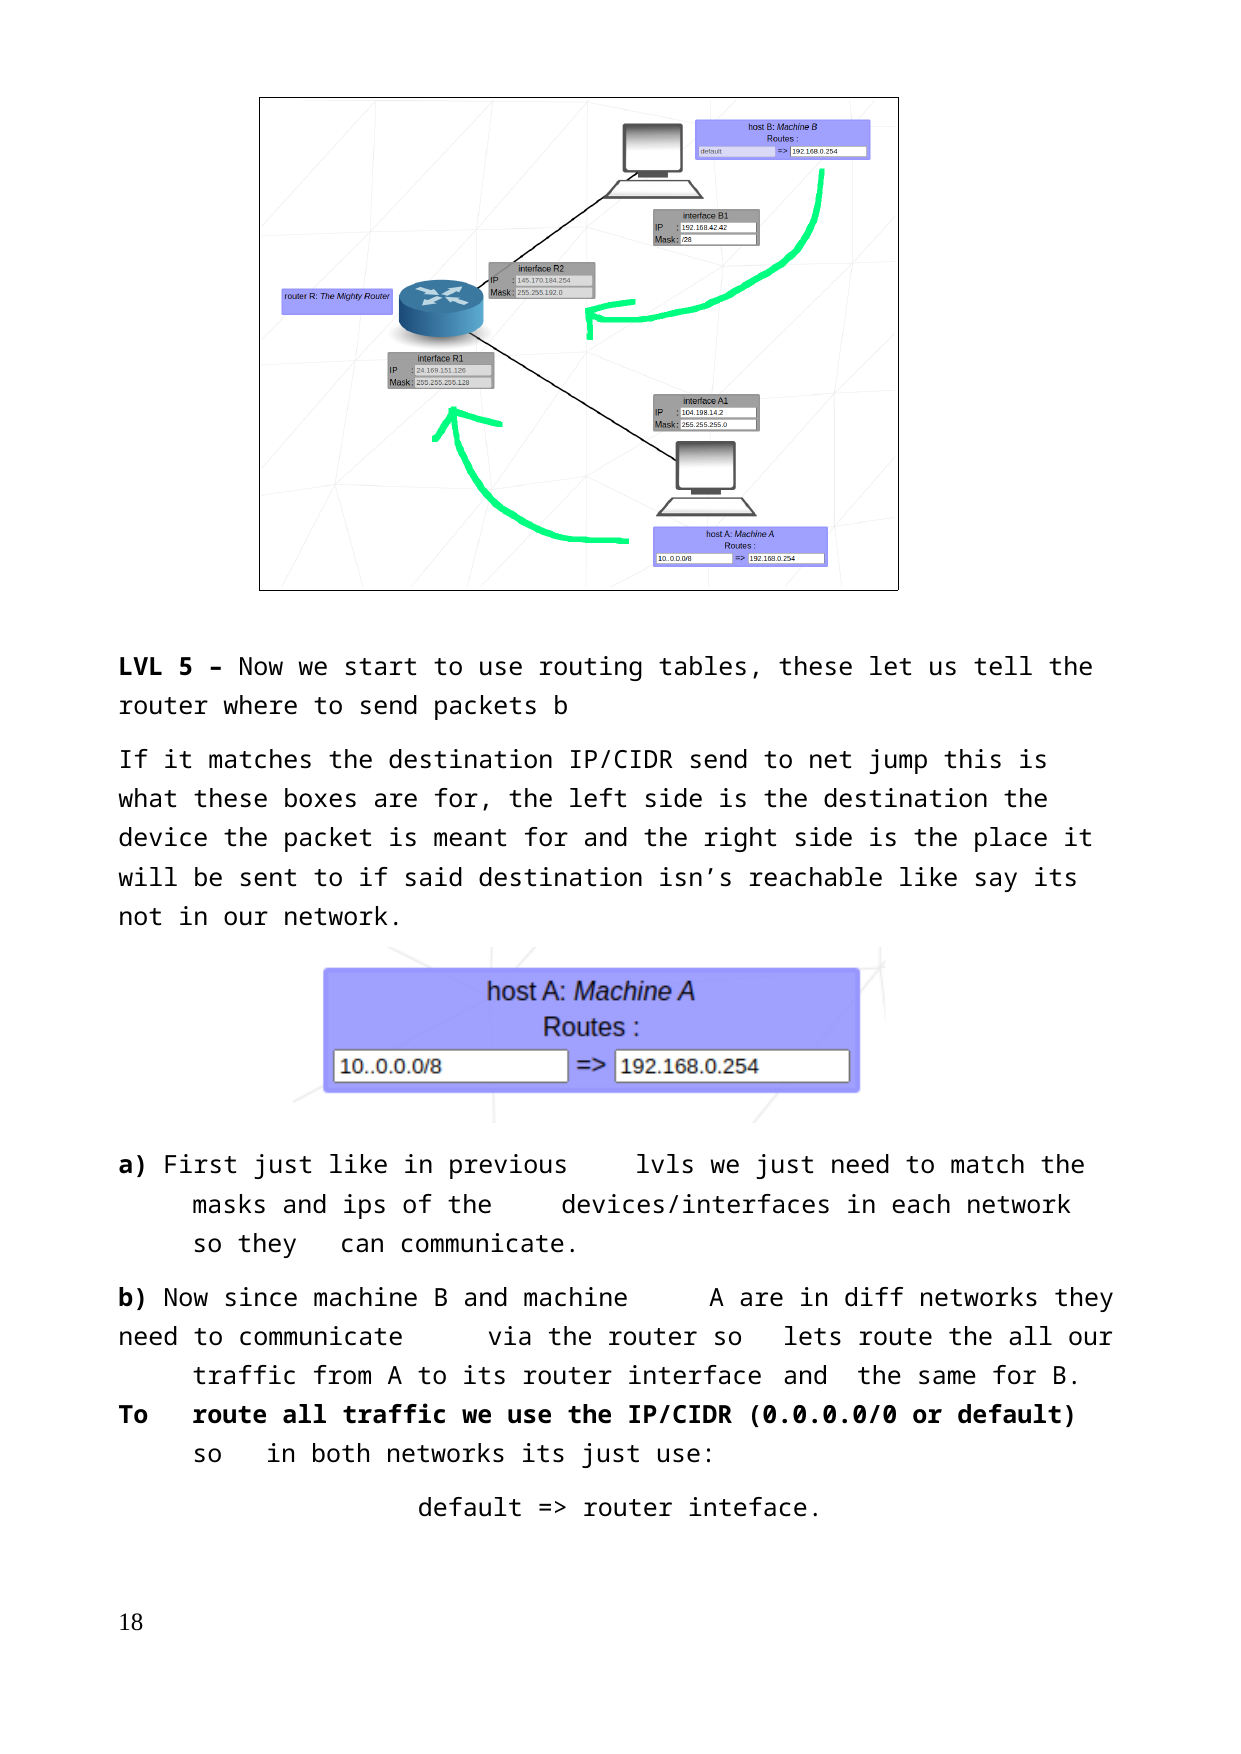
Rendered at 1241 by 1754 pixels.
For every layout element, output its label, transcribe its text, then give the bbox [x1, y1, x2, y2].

picture [678, 1110, 886, 1123]
picture [261, 100, 895, 587]
text a) First just like in previous lvls we just need to match the masks and ips of the devices/interfaces in each network so they can communicate. [118, 952, 1122, 1259]
text b) Now since machine B and machine A are in diff networks they need to communicate via the router so lets route the all our traffic from A to its router interface and the same for B. To route all traffic we use the IP/CIDR (0.0.0.0/0 or default) so in both networks its just use: [118, 1279, 1122, 1470]
text LVL 5 – Now we start to use routing tables, these let us tell the router where to send packets b [118, 649, 1122, 722]
text default => router inteface. [118, 1489, 1122, 1524]
text If it matches the destination IP/CIDR send to net jump this is what these boxes are for, the left side is the destination the device the packet is meant for and the right side is the place it will be sent to if said destination isn’s reachable like say its not in our network. [118, 742, 1122, 932]
